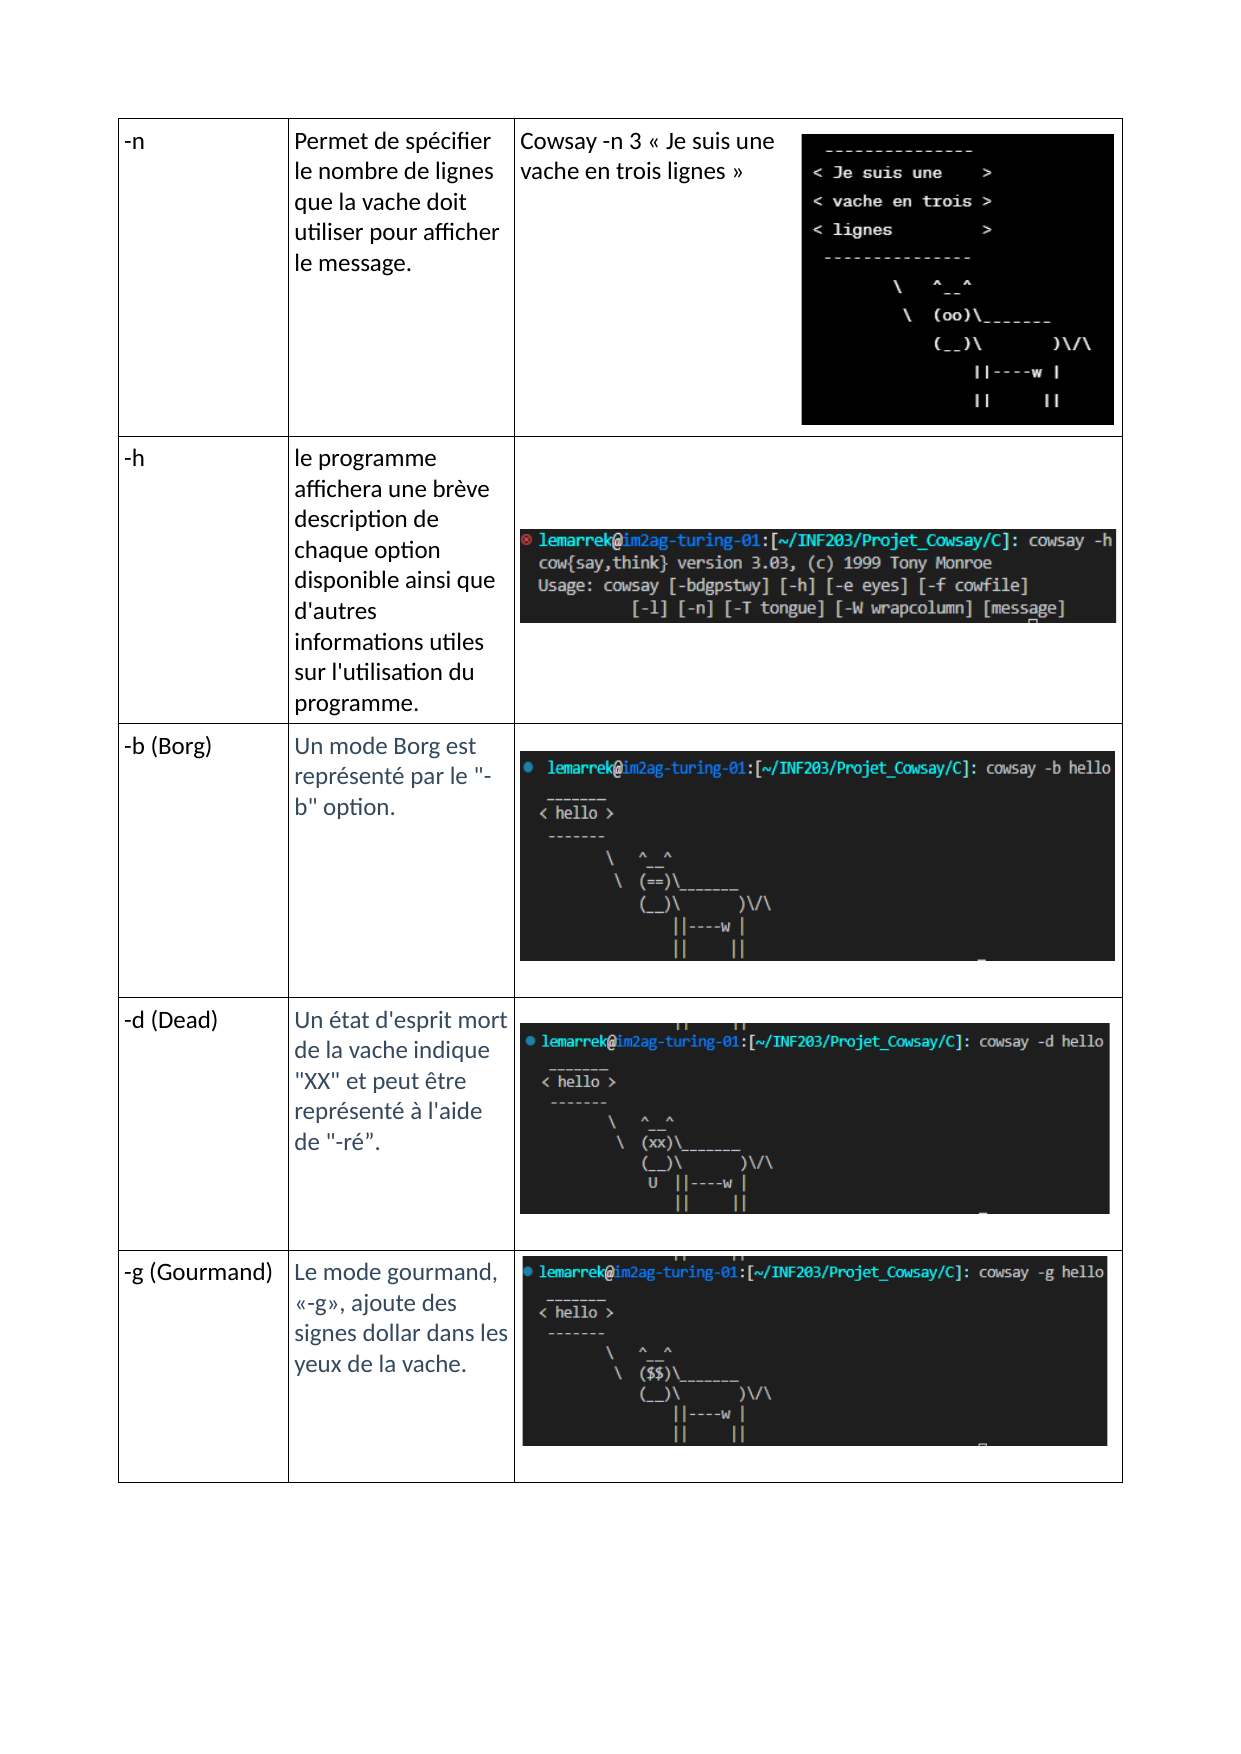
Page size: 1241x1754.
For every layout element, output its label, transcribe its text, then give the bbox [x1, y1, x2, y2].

table_cell -b (Borg) [119, 724, 288, 997]
table_cell [515, 998, 1122, 1250]
table_cell -g (Gourmand) [119, 1251, 288, 1482]
table_cell [515, 437, 1122, 723]
table_cell Un mode Borg est représenté par le "-b" option. [289, 724, 514, 997]
table_cell Un état d'esprit mort de la vache indique "XX" et peut être représenté à l'aide de "-ré”. [289, 998, 514, 1250]
table_cell Cowsay -n 3 « Je suis une vache en trois lignes » [515, 119, 1122, 436]
table_cell Permet de spécifier le nombre de lignes que la vache doit utiliser pour afficher le message. [289, 119, 514, 436]
table_cell Le mode gourmand, «-g», ajoute des signes dollar dans les yeux de la vache. [289, 1251, 514, 1482]
picture [520, 529, 1117, 623]
table_cell -n [119, 119, 288, 436]
table_cell [515, 1251, 1122, 1482]
table_cell -d (Dead) [119, 998, 288, 1250]
table_cell le programme affichera une brève description de chaque option disponible ainsi que d'autres informations utiles sur l'utilisation du programme. [289, 437, 514, 723]
picture [522, 1256, 1108, 1446]
picture [520, 1023, 1110, 1214]
table_cell -h [119, 437, 288, 723]
picture [520, 751, 1115, 961]
table_cell [515, 724, 1122, 997]
picture [801, 134, 1114, 425]
